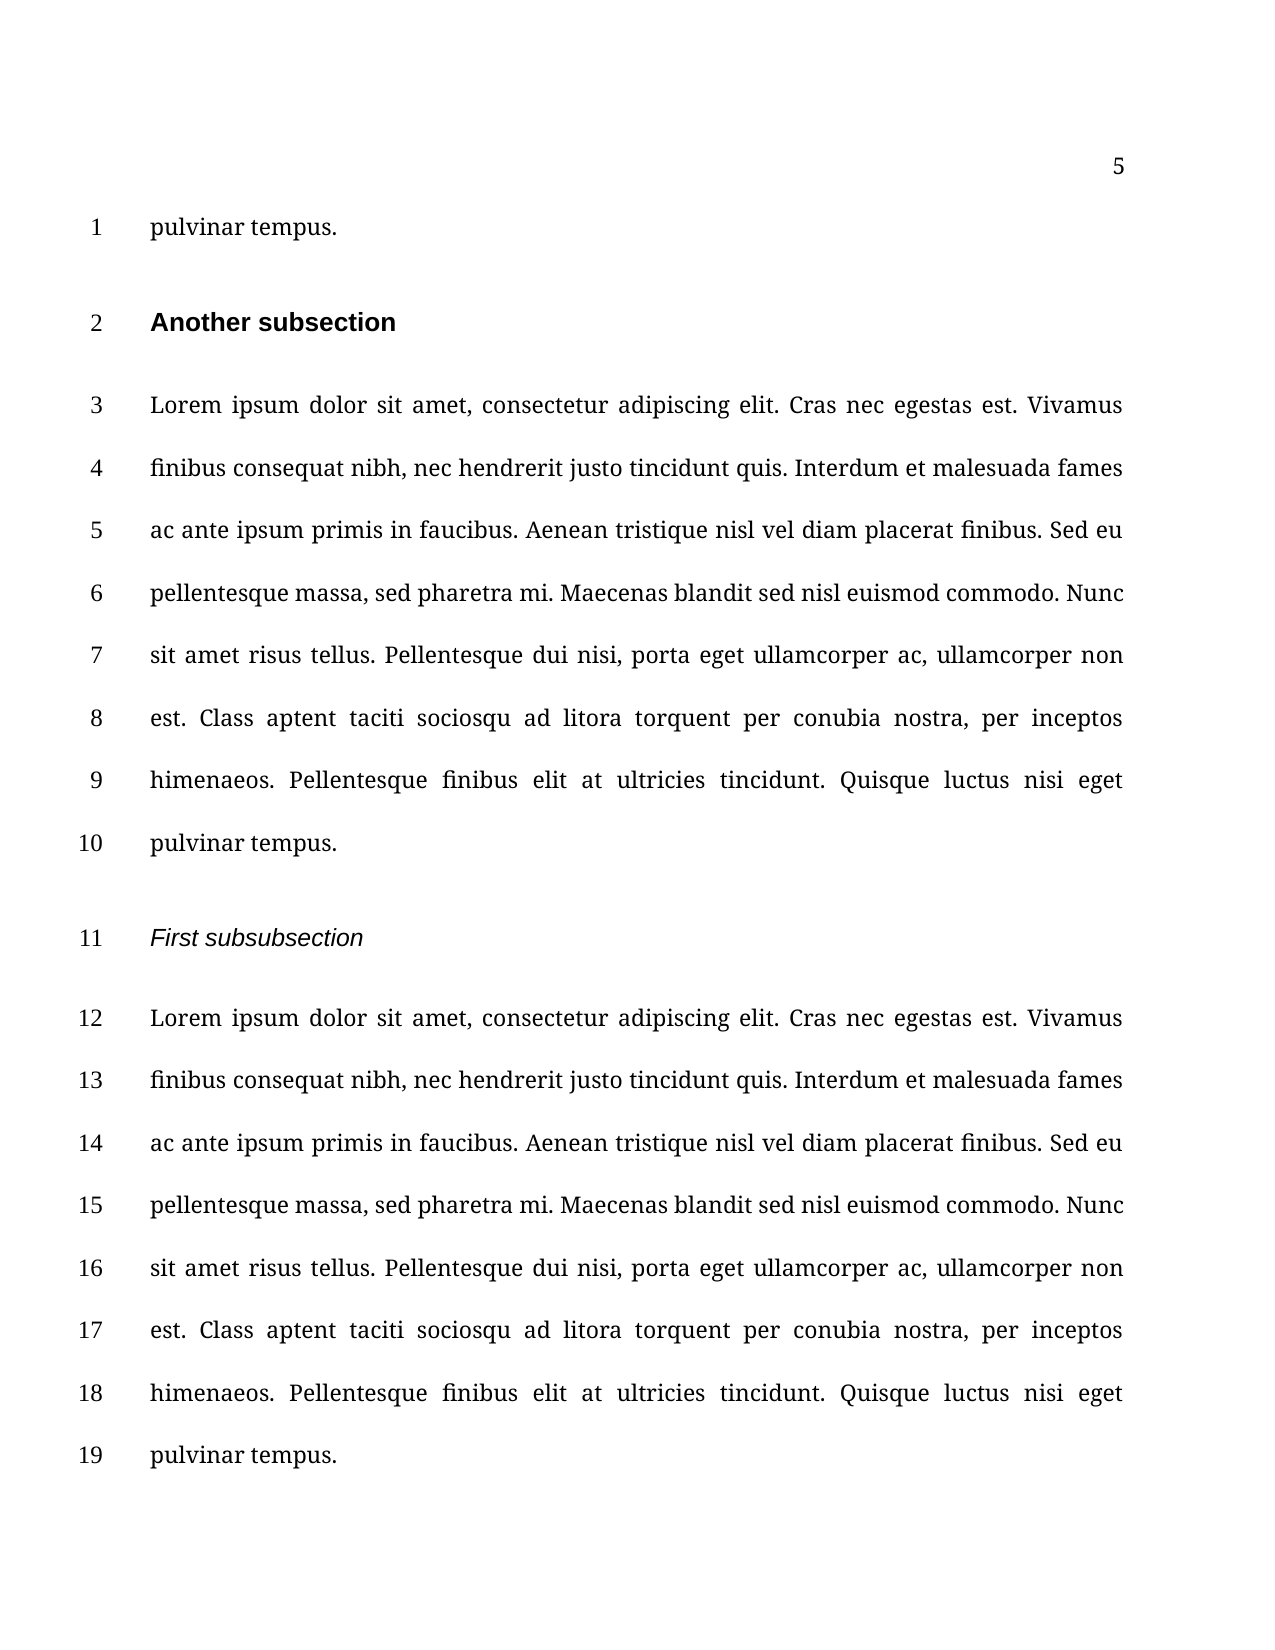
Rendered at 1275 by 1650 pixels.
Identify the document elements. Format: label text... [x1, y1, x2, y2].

subtitle Another subsection [150, 307, 1125, 337]
text Lorem ipsum dolor sit amet, consectetur adipiscing elit. Cras nec egestas est. Vivamus finibus consequat nibh, nec hendrerit justo tincidunt quis. Interdum et malesuada fames ac ante ipsum primis in faucibus. Aenean tristique nisl vel diam placerat finibus. Sed eu pellentesque massa, sed pharetra mi. Maecenas blandit sed nisl euismod commodo. Nunc sit amet risus tellus. Pellentesque dui nisi, porta eget ullamcorper ac, ullamcorper non est. Class aptent taciti sociosqu ad litora torquent per conubia nostra, per inceptos himenaeos. Pellentesque finibus elit at ultricies tincidunt. Quisque luctus nisi eget pulvinar tempus. [150, 1002, 1125, 1470]
text Lorem ipsum dolor sit amet, consectetur adipiscing elit. Cras nec egestas est. Vivamus finibus consequat nibh, nec hendrerit justo tincidunt quis. Interdum et malesuada fames ac ante ipsum primis in faucibus. Aenean tristique nisl vel diam placerat finibus. Sed eu pellentesque massa, sed pharetra mi. Maecenas blandit sed nisl euismod commodo. Nunc sit amet risus tellus. Pellentesque dui nisi, porta eget ullamcorper ac, ullamcorper non est. Class aptent taciti sociosqu ad litora torquent per conubia nostra, per inceptos himenaeos. Pellentesque finibus elit at ultricies tincidunt. Quisque luctus nisi eget pulvinar tempus. [150, 389, 1125, 858]
text pulvinar tempus. [150, 211, 1125, 242]
subtitle First subsubsection [150, 923, 1125, 952]
